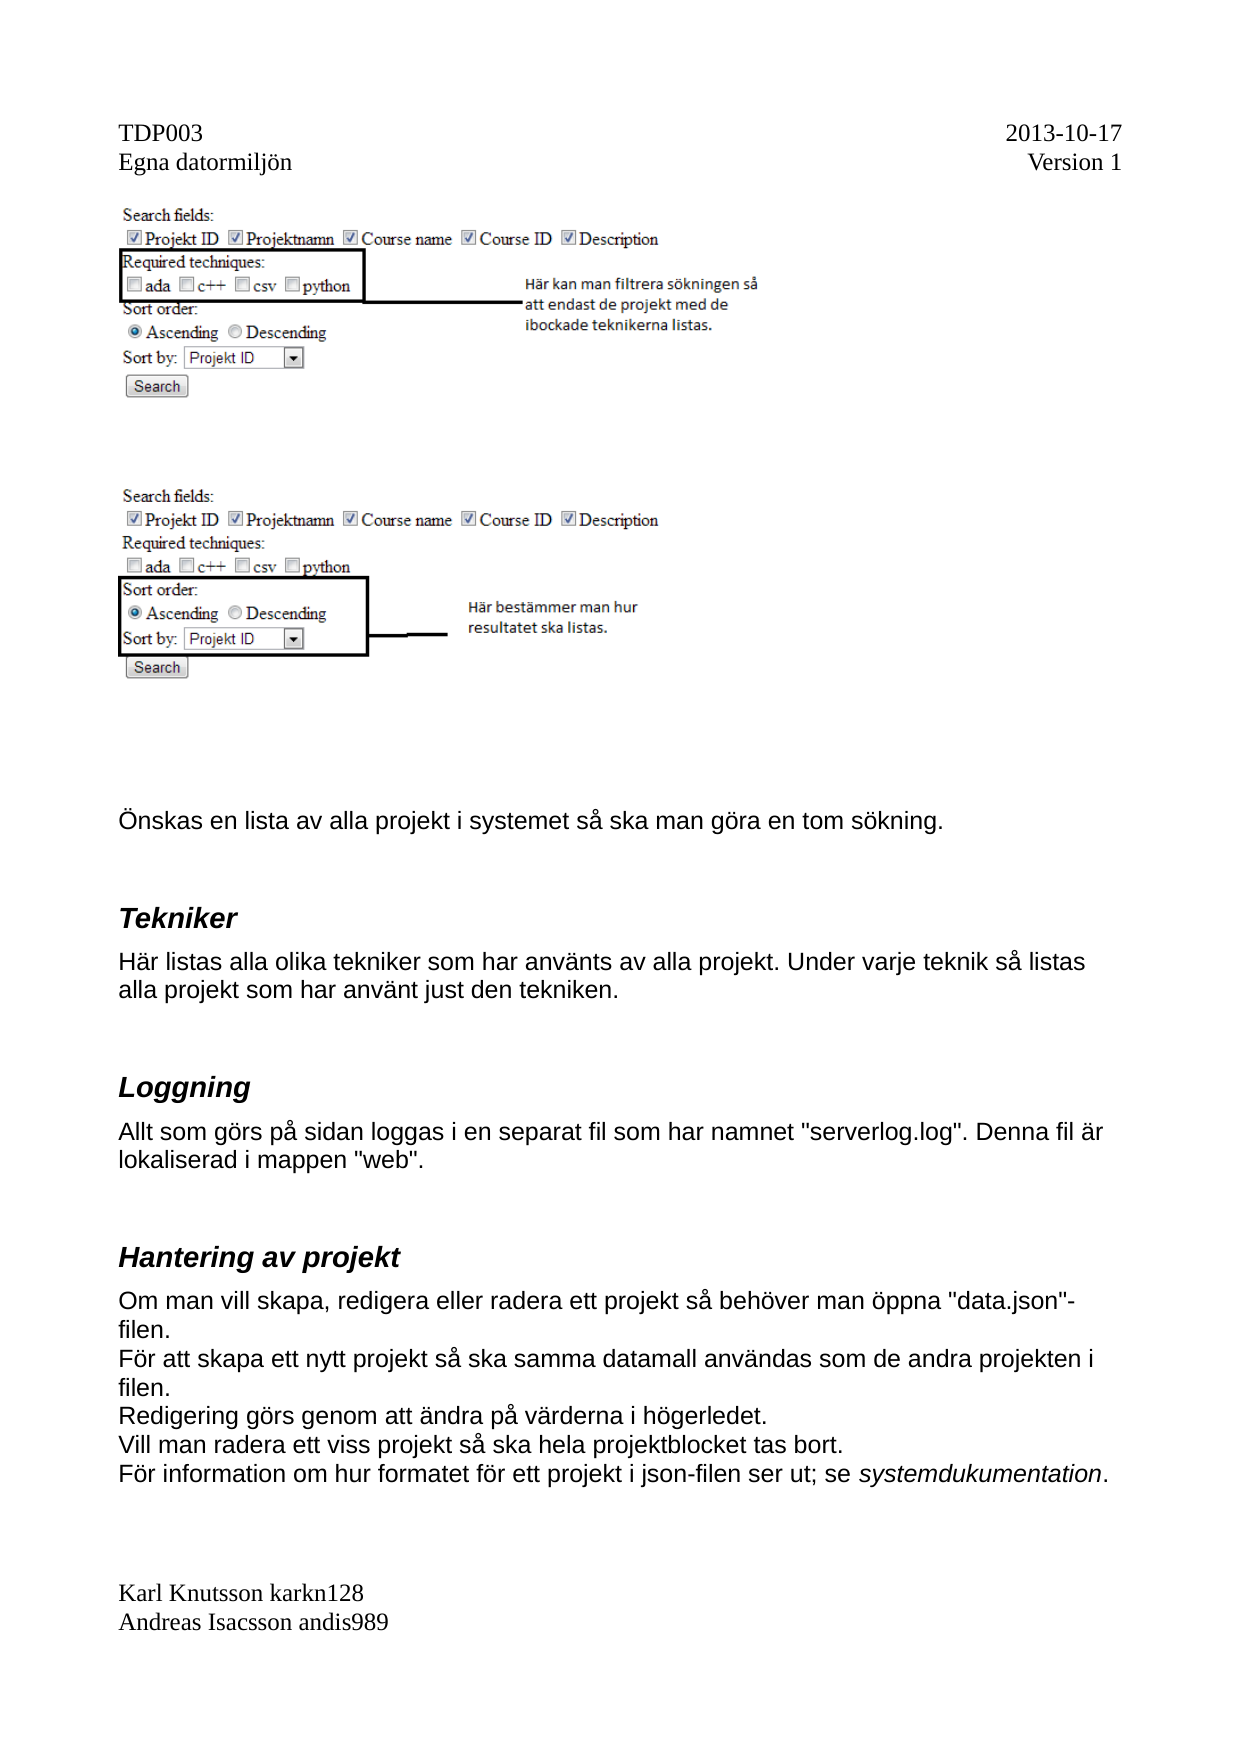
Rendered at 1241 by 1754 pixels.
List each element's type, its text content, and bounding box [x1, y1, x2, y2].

text Om man vill skapa, redigera eller radera ett projekt så behöver man öppna "data.json"-filen. [118, 1286, 1122, 1344]
text För att skapa ett nytt projekt så ska samma datamall användas som de andra projekten i filen. [118, 1344, 1122, 1401]
text Önskas en lista av alla projekt i systemet så ska man göra en tom sökning. [118, 806, 1122, 834]
subtitle Hantering av projekt [118, 1240, 1122, 1274]
picture [118, 486, 1123, 765]
text Här listas alla olika tekniker som har använts av alla projekt. Under varje teknik så listas alla projekt som har använt just den tekniken. [118, 947, 1122, 1004]
subtitle Loggning [118, 1070, 1122, 1104]
text Redigering görs genom att ändra på värderna i högerledet. [118, 1401, 1122, 1430]
text För information om hur formatet för ett projekt i json-filen ser ut; se systemdukumentation. [118, 1459, 1122, 1487]
text Allt som görs på sidan loggas i en separat fil som har namnet "serverlog.log". Denna fil är lokaliserad i mappen "web". [118, 1116, 1122, 1174]
picture [118, 205, 1123, 484]
text Vill man radera ett viss projekt så ska hela projektblocket tas bort. [118, 1430, 1122, 1459]
subtitle Tekniker [118, 901, 1122, 934]
